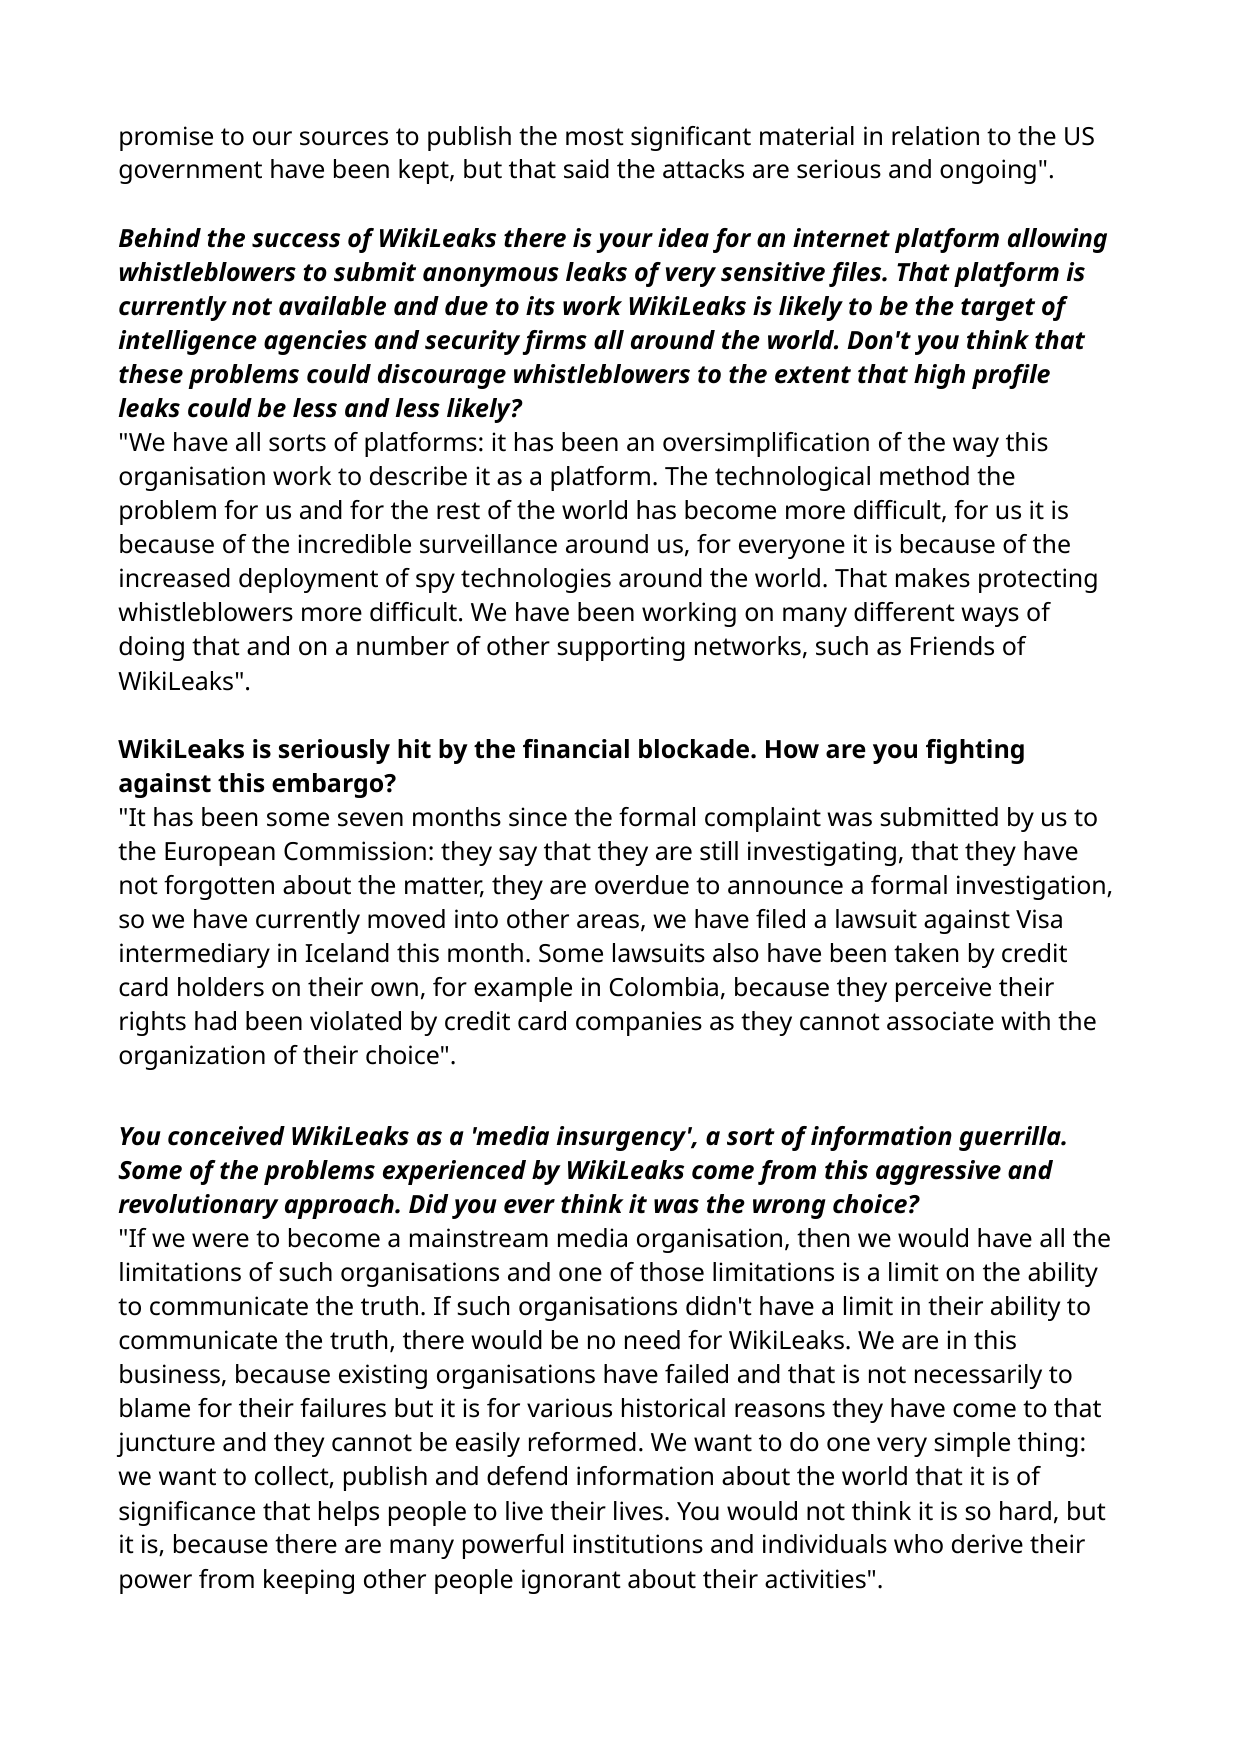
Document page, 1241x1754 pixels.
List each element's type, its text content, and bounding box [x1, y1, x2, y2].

text promise to our sources to publish the most significant material in relation to the US government have been kept, but that said the attacks are serious and ongoing". Behind the success of WikiLeaks there is your idea for an internet platform allowing whistleblowers to submit anonymous leaks of very sensitive files. That platform is currently not available and due to its work WikiLeaks is likely to be the target of intelligence agencies and security firms all around the world. Don't you think that these problems could discourage whistleblowers to the extent that high profile leaks could be less and less likely? "We have all sorts of platforms: it has been an oversimplification of the way this organisation work to describe it as a platform. The technological method the problem for us and for the rest of the world has become more difficult, for us it is because of the incredible surveillance around us, for everyone it is because of the increased deployment of spy technologies around the world. That makes protecting whistleblowers more difficult. We have been working on many different ways of doing that and on a number of other supporting networks, such as Friends of WikiLeaks". WikiLeaks is seriously hit by the financial blockade. How are you fighting against this embargo? "It has been some seven months since the formal complaint was submitted by us to the European Commission: they say that they are still investigating, that they have not forgotten about the matter, they are overdue to announce a formal investigation, so we have currently moved into other areas, we have filed a lawsuit against Visa intermediary in Iceland this month. Some lawsuits also have been taken by credit card holders on their own, for example in Colombia, because they perceive their rights had been violated by credit card companies as they cannot associate with the organization of their choice". [118, 118, 1122, 1072]
text You conceived WikiLeaks as a 'media insurgency', a sort of information guerrilla. Some of the problems experienced by WikiLeaks come from this aggressive and revolutionary approach. Did you ever think it was the wrong choice? "If we were to become a mainstream media organisation, then we would have all the limitations of such organisations and one of those limitations is a limit on the ability to communicate the truth. If such organisations didn't have a limit in their ability to communicate the truth, there would be no need for WikiLeaks. We are in this business, because existing organisations have failed and that is not necessarily to blame for their failures but it is for various historical reasons they have come to that juncture and they cannot be easily reformed. We want to do one very simple thing: we want to collect, publish and defend information about the world that it is of significance that helps people to live their lives. You would not think it is so hard, but it is, because there are many powerful institutions and individuals who derive their power from keeping other people ignorant about their activities". [118, 1118, 1122, 1629]
